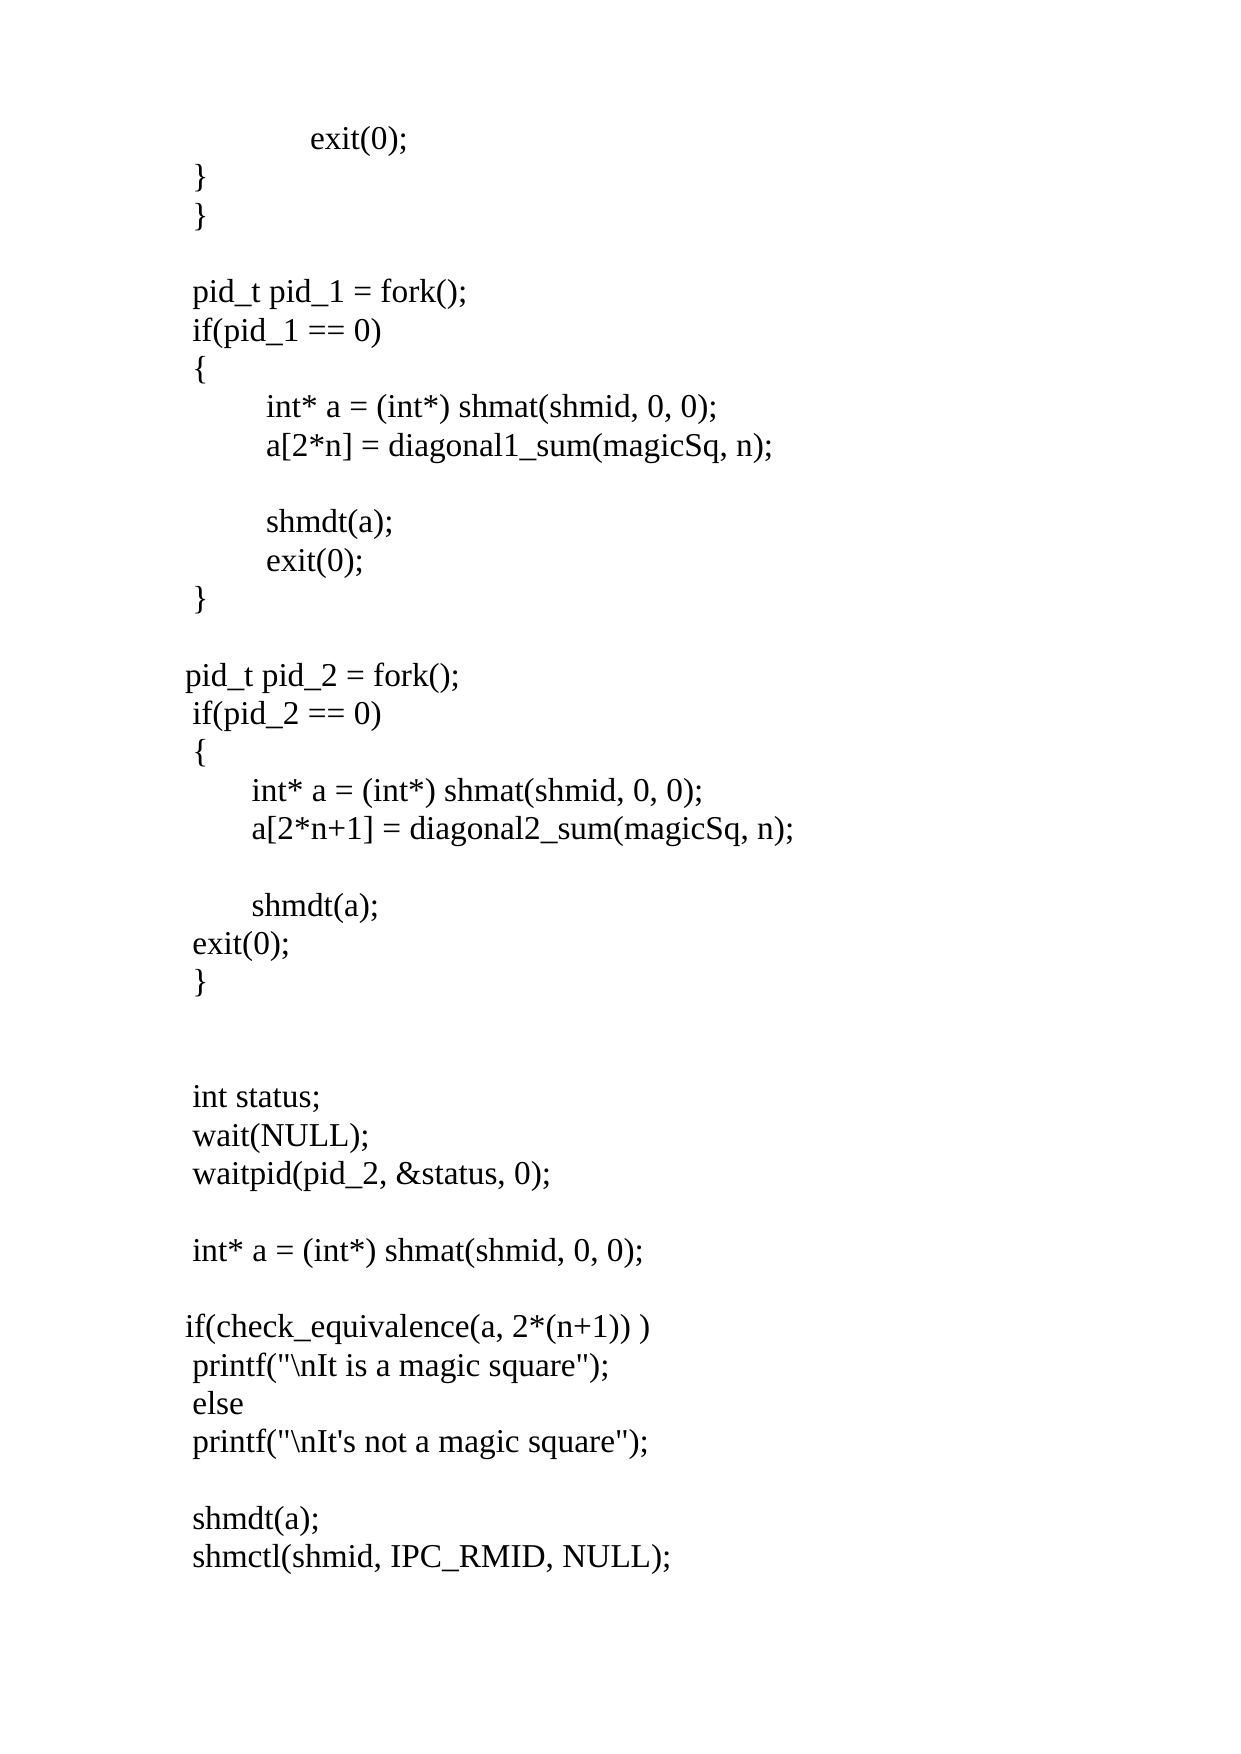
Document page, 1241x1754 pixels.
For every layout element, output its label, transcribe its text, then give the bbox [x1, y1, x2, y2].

text shmdt(a); [118, 885, 1122, 923]
text pid_t pid_2 = fork(); [118, 655, 1122, 693]
text { [118, 731, 1122, 770]
text } [118, 156, 1122, 195]
text wait(NULL); [118, 1115, 1122, 1153]
text exit(0); [118, 923, 1122, 961]
text } [118, 578, 1122, 616]
text int status; [118, 1076, 1122, 1115]
text shmdt(a); [118, 1498, 1122, 1536]
text int* a = (int*) shmat(shmid, 0, 0); [118, 770, 1122, 808]
text int* a = (int*) shmat(shmid, 0, 0); [118, 1230, 1122, 1268]
text exit(0); [118, 540, 1122, 578]
text if(pid_1 == 0) [118, 310, 1122, 348]
text else [118, 1383, 1122, 1421]
text if(pid_2 == 0) [118, 693, 1122, 731]
text if(check_equivalence(a, 2*(n+1)) ) [118, 1306, 1122, 1345]
text exit(0); [118, 118, 1122, 156]
text shmdt(a); [118, 501, 1122, 540]
text shmctl(shmid, IPC_RMID, NULL); [118, 1536, 1122, 1575]
text waitpid(pid_2, &status, 0); [118, 1153, 1122, 1191]
text pid_t pid_1 = fork(); [118, 271, 1122, 310]
text } [118, 195, 1122, 233]
text int* a = (int*) shmat(shmid, 0, 0); [118, 386, 1122, 425]
text printf("\nIt is a magic square"); [118, 1345, 1122, 1383]
text a[2*n] = diagonal1_sum(magicSq, n); [118, 425, 1122, 463]
text { [118, 348, 1122, 386]
text printf("\nIt's not a magic square"); [118, 1421, 1122, 1460]
text } [118, 961, 1122, 1000]
text a[2*n+1] = diagonal2_sum(magicSq, n); [118, 808, 1122, 846]
